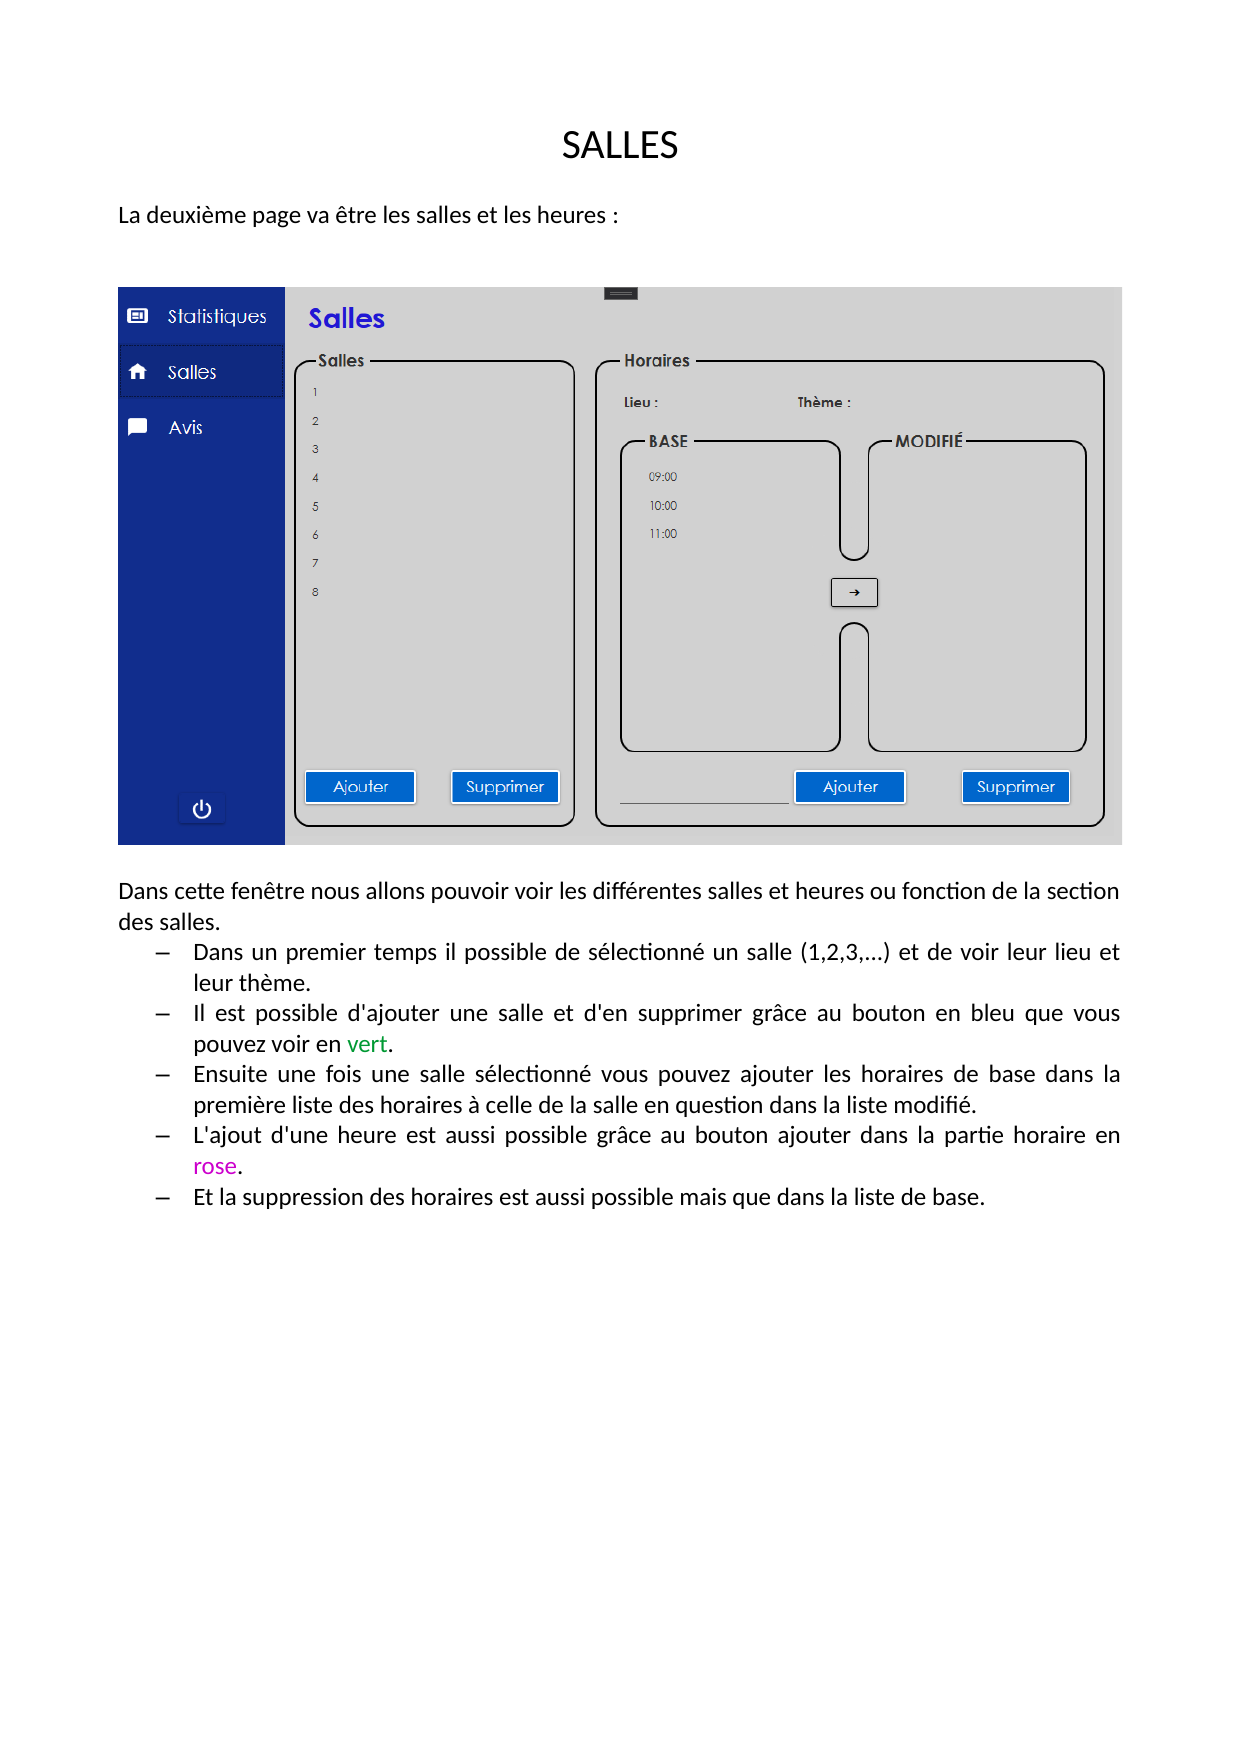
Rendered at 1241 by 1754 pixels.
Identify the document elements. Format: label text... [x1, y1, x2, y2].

list Et la suppression des horaires est aussi possible mais que dans la liste de base. [156, 1181, 1122, 1211]
text SALLES [118, 118, 1122, 169]
list L'ajout d'une heure est aussi possible grâce au bouton ajouter dans la partie horaire en rose. [156, 1119, 1122, 1181]
picture [118, 287, 1123, 845]
list Ensuite une fois une salle sélectionné vous pouvez ajouter les horaires de base dans la première liste des horaires à celle de la salle en question dans la liste modifié. [156, 1058, 1122, 1119]
text La deuxième page va être les salles et les heures : [118, 199, 1122, 230]
list Dans un premier temps il possible de sélectionné un salle (1,2,3,...) et de voir leur lieu et leur thème. [156, 936, 1122, 997]
text Dans cette fenêtre nous allons pouvoir voir les différentes salles et heures ou fonction de la section des salles. [118, 875, 1122, 936]
list Il est possible d'ajouter une salle et d'en supprimer grâce au bouton en bleu que vous pouvez voir en vert. [156, 997, 1122, 1058]
